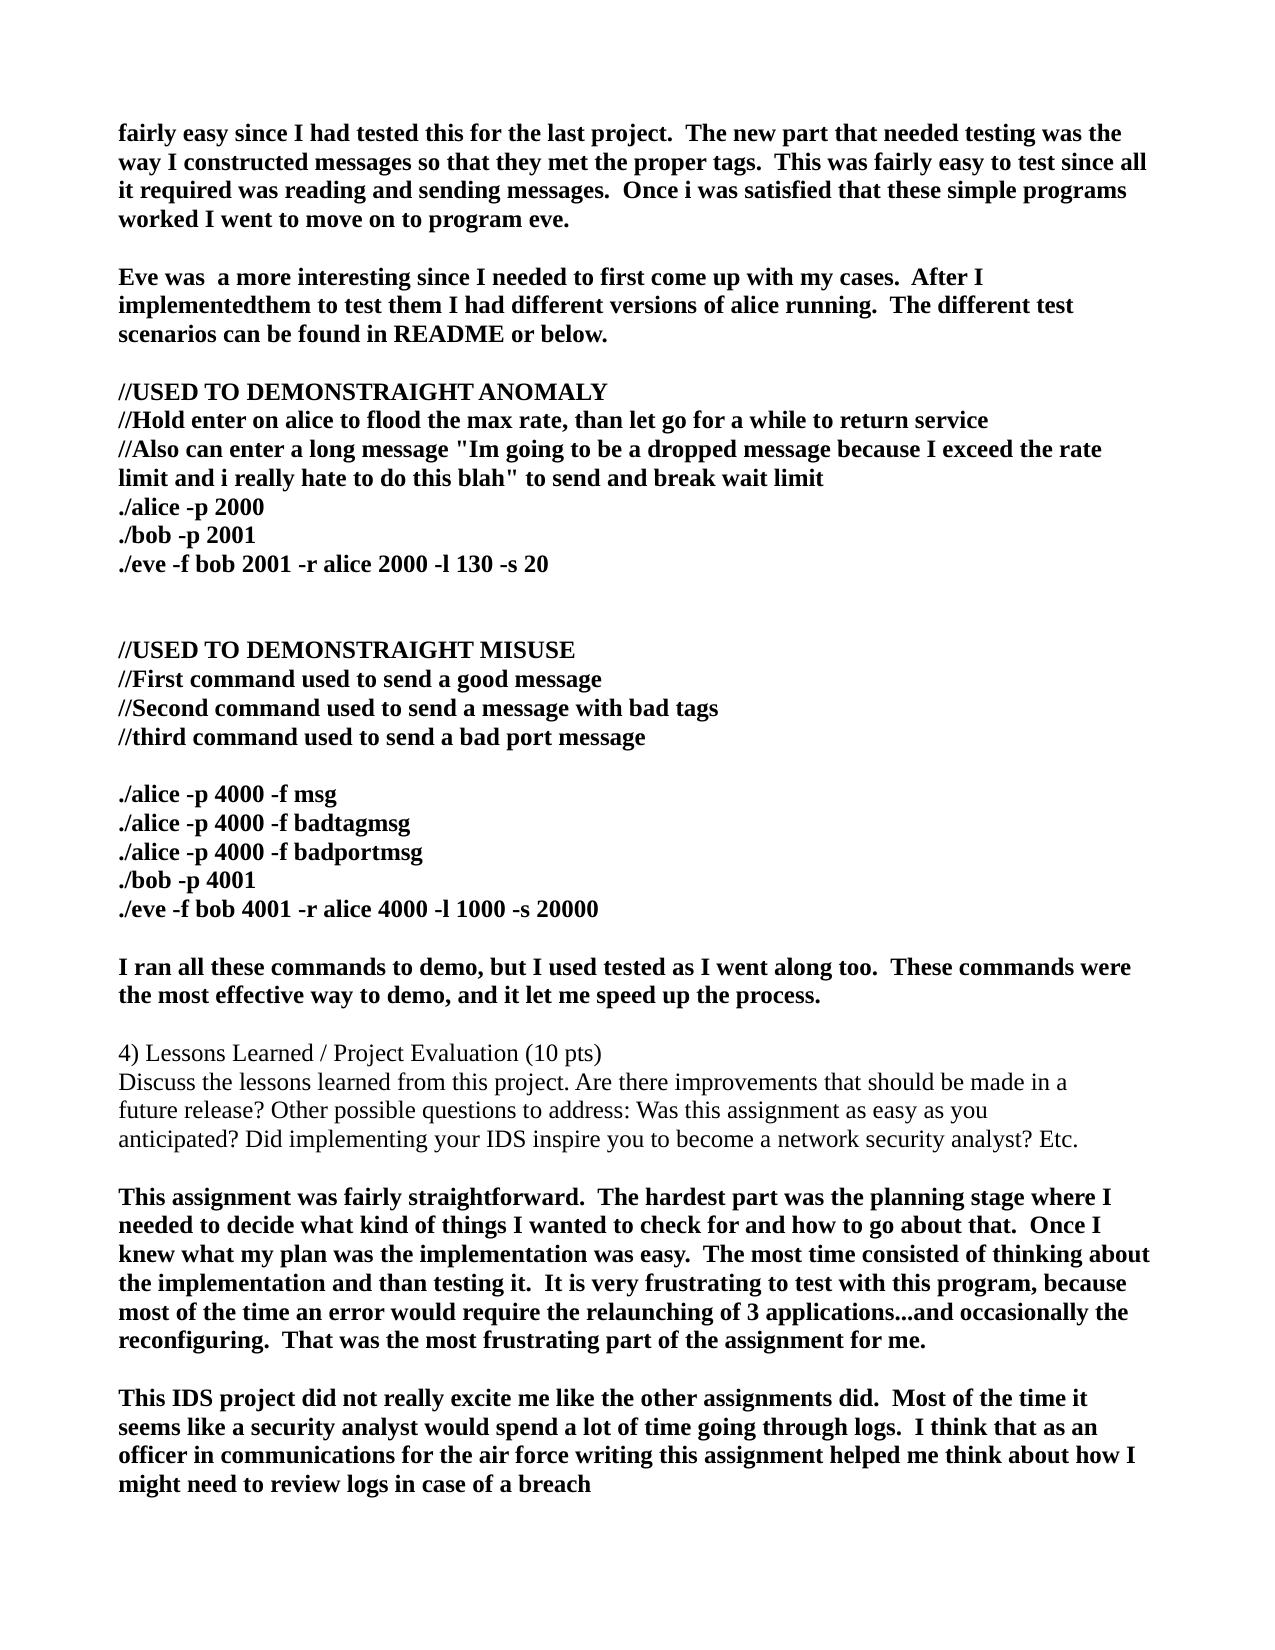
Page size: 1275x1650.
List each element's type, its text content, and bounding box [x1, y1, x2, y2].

text Eve was a more interesting since I needed to first come up with my cases. After I implementedthem to test them I had different versions of alice running. The different test scenarios can be found in README or below. [118, 262, 1157, 348]
text Discuss the lessons learned from this project. Are there improvements that should be made in a [118, 1067, 1157, 1096]
text I ran all these commands to demo, but I used tested as I went along too. These commands were the most effective way to demo, and it let me speed up the process. [118, 952, 1157, 1009]
text anticipated? Did implementing your IDS inspire you to become a network security analyst? Etc. [118, 1124, 1157, 1153]
text future release? Other possible questions to address: Was this assignment as easy as you [118, 1096, 1157, 1124]
text ./alice -p 4000 -f badportmsg [118, 837, 1157, 866]
text fairly easy since I had tested this for the last project. The new part that needed testing was the way I constructed messages so that they met the proper tags. This was fairly easy to test since all it required was reading and sending messages. Once i was satisfied that these simple programs worked I went to move on to program eve. [118, 118, 1157, 233]
text This IDS project did not really excite me like the other assignments did. Most of the time it seems like a security analyst would spend a lot of time going through logs. I think that as an officer in communications for the air force writing this assignment helped me think about how I might need to review logs in case of a breach [118, 1383, 1157, 1498]
text //Hold enter on alice to flood the max rate, than let go for a while to return service [118, 406, 1157, 434]
text ./alice -p 4000 -f msg [118, 779, 1157, 808]
text ./bob -p 4001 [118, 866, 1157, 894]
text //First command used to send a good message [118, 664, 1157, 693]
text 4) Lessons Learned / Project Evaluation (10 pts) [118, 1038, 1157, 1067]
text ./eve -f bob 4001 -r alice 4000 -l 1000 -s 20000 [118, 894, 1157, 923]
text //Second command used to send a message with bad tags [118, 693, 1157, 722]
text ./alice -p 4000 -f badtagmsg [118, 808, 1157, 837]
text //USED TO DEMONSTRAIGHT MISUSE [118, 636, 1157, 664]
text //Also can enter a long message "Im going to be a dropped message because I exceed the rate limit and i really hate to do this blah" to send and break wait limit [118, 434, 1157, 492]
text //third command used to send a bad port message [118, 722, 1157, 751]
text ./bob -p 2001 [118, 521, 1157, 549]
text ./alice -p 2000 [118, 492, 1157, 521]
text ./eve -f bob 2001 -r alice 2000 -l 130 -s 20 [118, 549, 1157, 578]
text //USED TO DEMONSTRAIGHT ANOMALY [118, 377, 1157, 406]
text This assignment was fairly straightforward. The hardest part was the planning stage where I needed to decide what kind of things I wanted to check for and how to go about that. Once I knew what my plan was the implementation was easy. The most time consisted of thinking about the implementation and than testing it. It is very frustrating to test with this program, because most of the time an error would require the relaunching of 3 applications...and occasionally the reconfiguring. That was the most frustrating part of the assignment for me. [118, 1182, 1157, 1354]
